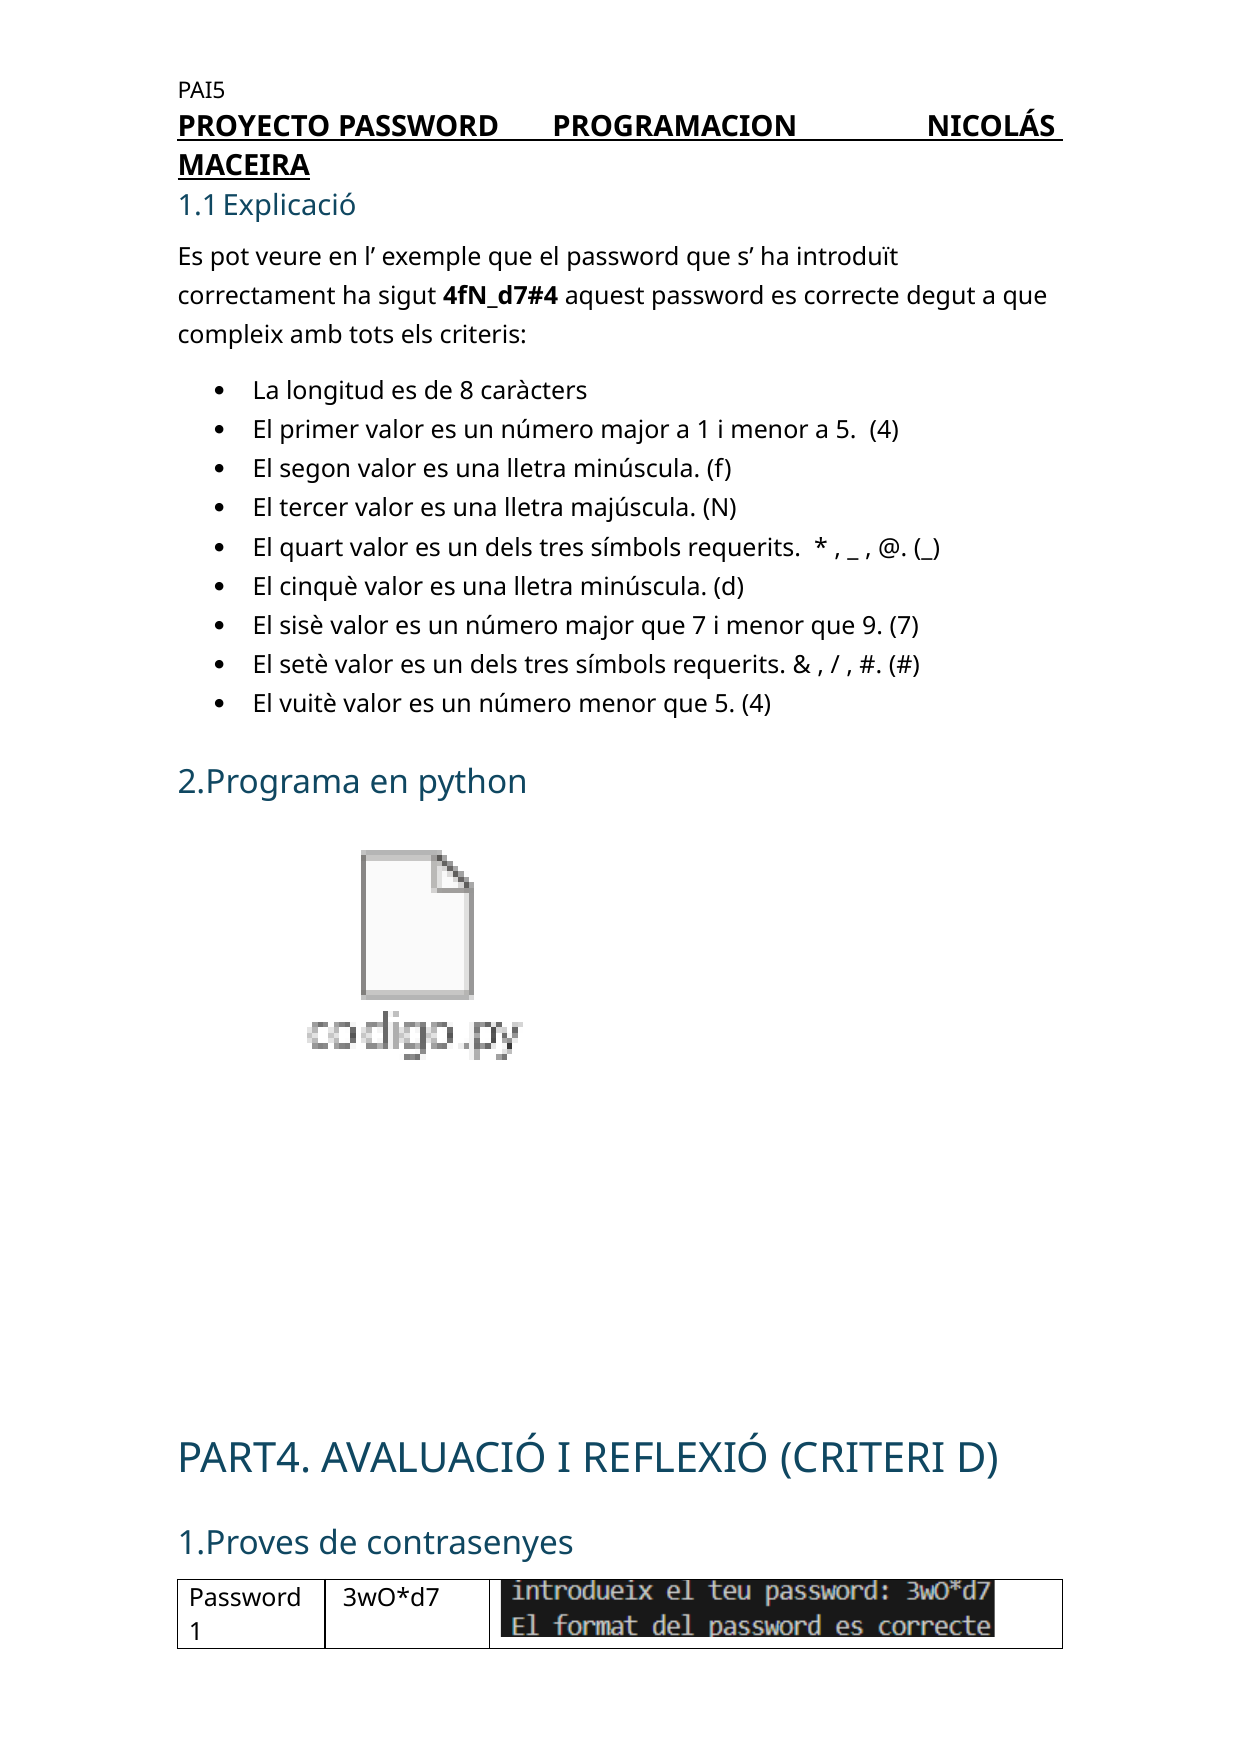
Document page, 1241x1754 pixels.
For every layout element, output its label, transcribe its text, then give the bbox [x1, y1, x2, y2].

list El setè valor es un dels tres símbols requerits. & , / , #. (#) [215, 647, 1063, 681]
table_header [490, 1580, 1062, 1648]
table_header Password1 [178, 1580, 324, 1648]
list El quart valor es un dels tres símbols requerits. * , _ , @. (_) [215, 529, 1063, 563]
list El segon valor es una lletra minúscula. (f) [215, 451, 1063, 485]
list El cinquè valor es una lletra minúscula. (d) [215, 568, 1063, 602]
table_header 3wO*d7 [326, 1580, 489, 1648]
subtitle 1.Proves de contrasenyes [177, 1518, 1063, 1564]
list El vuitè valor es un número menor que 5. (4) [215, 686, 1063, 720]
list Explicació [177, 184, 1063, 224]
list El primer valor es un número major a 1 i menor a 5. (4) [215, 412, 1063, 446]
list El sisè valor es un número major que 7 i menor que 9. (7) [215, 607, 1063, 642]
subtitle PART4. AVALUACIÓ I REFLEXIÓ (CRITERI D) [177, 1428, 1063, 1485]
subtitle 2.Programa en python [177, 758, 1063, 804]
list El tercer valor es una lletra majúscula. (N) [215, 490, 1063, 524]
list La longitud es de 8 caràcters [215, 372, 1063, 407]
text Es pot veure en l’ exemple que el password que s’ ha introduït correctament ha sigut 4fN_d7#4 aquest password es correcte degut a que compleix amb tots els criteris: [177, 238, 1063, 351]
